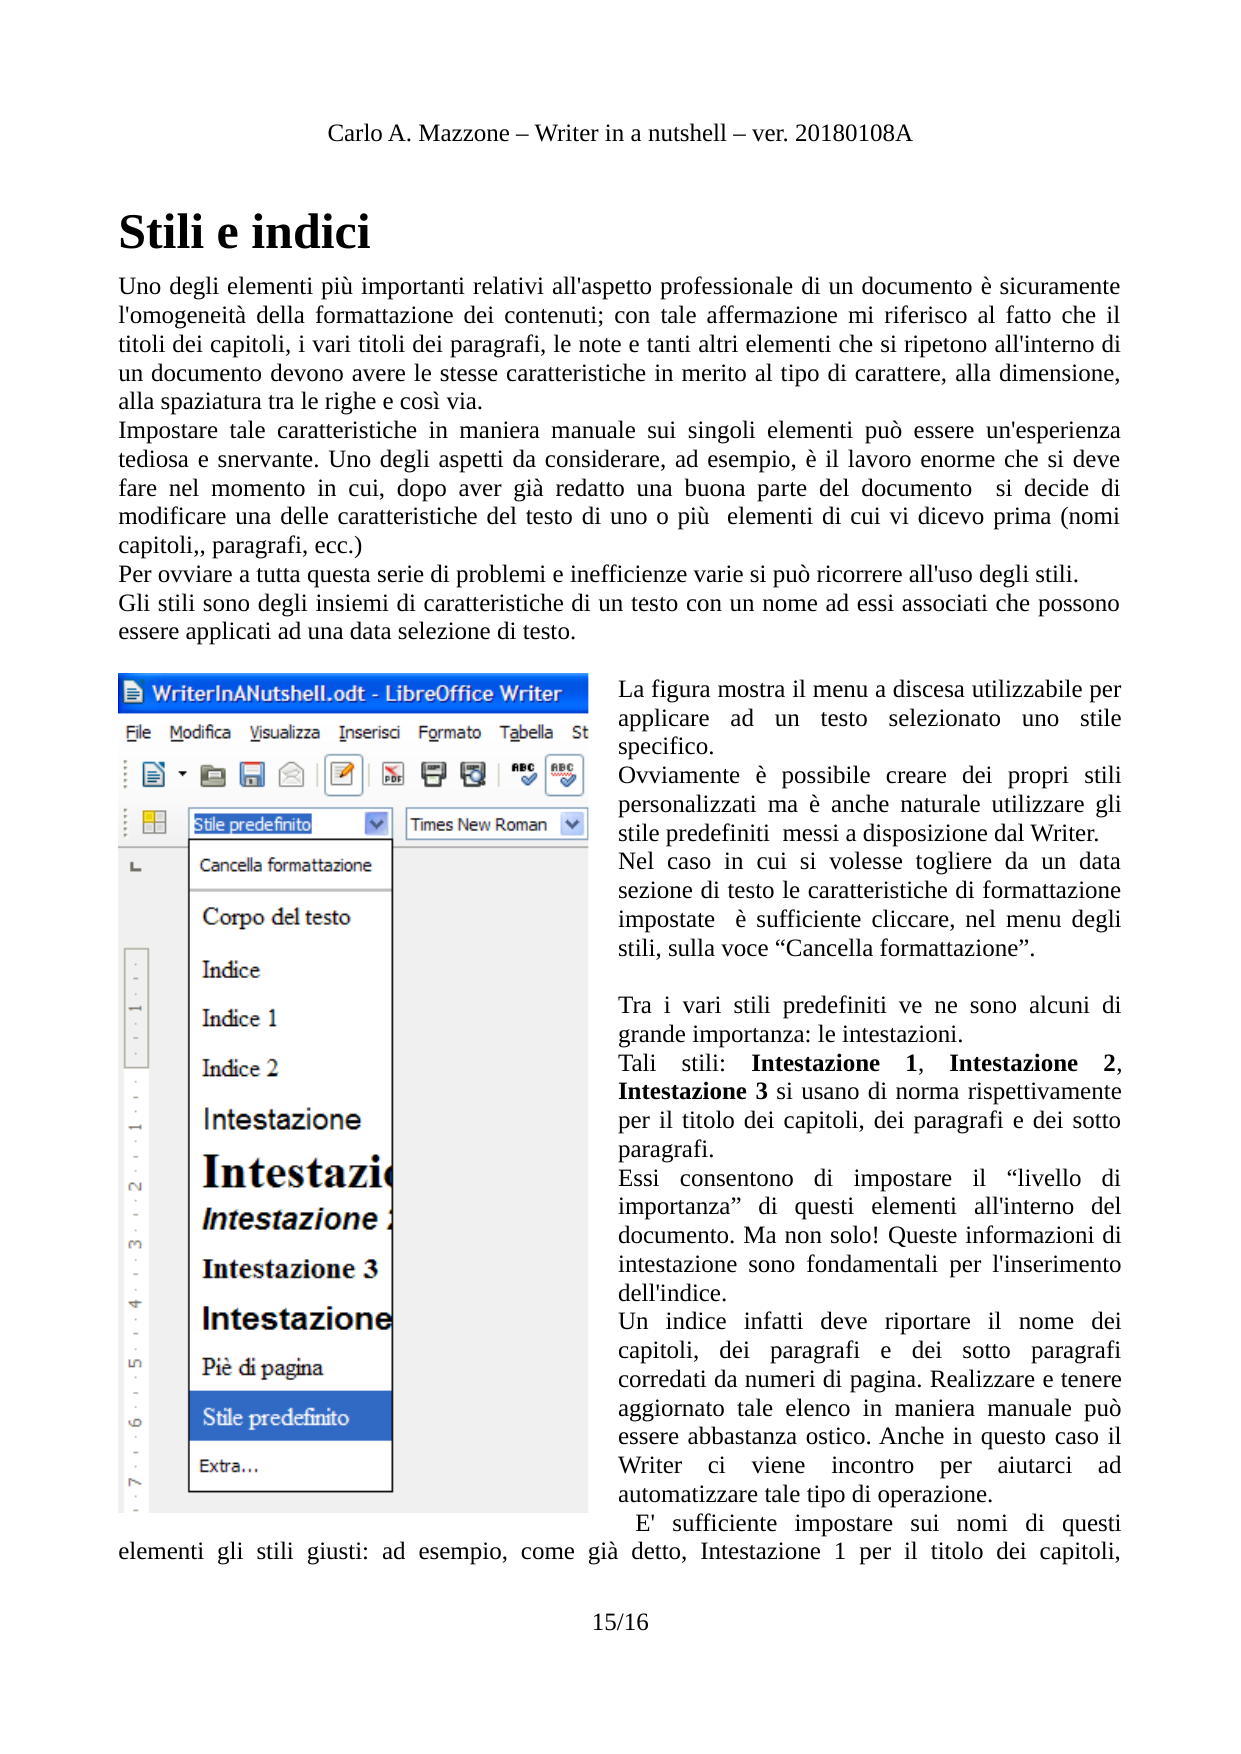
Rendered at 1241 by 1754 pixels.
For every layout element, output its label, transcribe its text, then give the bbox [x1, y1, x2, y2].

text Gli stili sono degli insiemi di caratteristiche di un testo con un nome ad essi associati che possono essere applicati ad una data selezione di testo. [118, 588, 1122, 645]
subtitle Stili e indici [118, 201, 1122, 259]
text Impostare tale caratteristiche in maniera manuale sui singoli elementi può essere un'esperienza tediosa e snervante. Uno degli aspetti da considerare, ad esempio, è il lavoro enorme che si deve fare nel momento in cui, dopo aver già redatto una buona parte del documento si decide di modificare una delle caratteristiche del testo di uno o più elementi di cui vi dicevo prima (nomi capitoli,, paragrafi, ecc.) [118, 415, 1122, 559]
text Tra i vari stili predefiniti ve ne sono alcuni di grande importanza: le intestazioni. [589, 990, 1122, 1048]
text Ovviamente è possibile creare dei propri stili personalizzati ma è anche naturale utilizzare gli stile predefiniti messi a disposizione dal Writer. [589, 760, 1122, 846]
text La figura mostra il menu a discesa utilizzabile per applicare ad un testo selezionato uno stile specifico. [589, 674, 1122, 760]
text Un indice infatti deve riportare il nome dei capitoli, dei paragrafi e dei sotto paragrafi corredati da numeri di pagina. Realizzare e tenere aggiornato tale elenco in maniera manuale può essere abbastanza ostico. Anche in questo caso il Writer ci viene incontro per aiutarci ad automatizzare tale tipo di operazione. [589, 1306, 1122, 1508]
text Essi consentono di impostare il “livello di importanza” di questi elementi all'interno del documento. Ma non solo! Queste informazioni di intestazione sono fondamentali per l'inserimento dell'indice. [589, 1163, 1122, 1306]
text E' sufficiente impostare sui nomi di questi elementi gli stili giusti: ad esempio, come già detto, Intestazione 1 per il titolo dei capitoli, [118, 1508, 1122, 1565]
text Tali stili: Intestazione 1, Intestazione 2, Intestazione 3 si usano di norma rispettivamente per il titolo dei capitoli, dei paragrafi e dei sotto paragrafi. [589, 1048, 1122, 1163]
text Nel caso in cui si volesse togliere da un data sezione di testo le caratteristiche di formattazione impostate è sufficiente cliccare, nel menu degli stili, sulla voce “Cancella formattazione”. [589, 846, 1122, 961]
picture [118, 673, 589, 1513]
text Per ovviare a tutta questa serie di problemi e inefficienze varie si può ricorrere all'uso degli stili. [118, 559, 1122, 588]
text Uno degli elementi più importanti relativi all'aspetto professionale di un documento è sicuramente l'omogeneità della formattazione dei contenuti; con tale affermazione mi riferisco al fatto che il titoli dei capitoli, i vari titoli dei paragrafi, le note e tanti altri elementi che si ripetono all'interno di un documento devono avere le stesse caratteristiche in merito al tipo di carattere, alla dimensione, alla spaziatura tra le righe e così via. [118, 271, 1122, 415]
